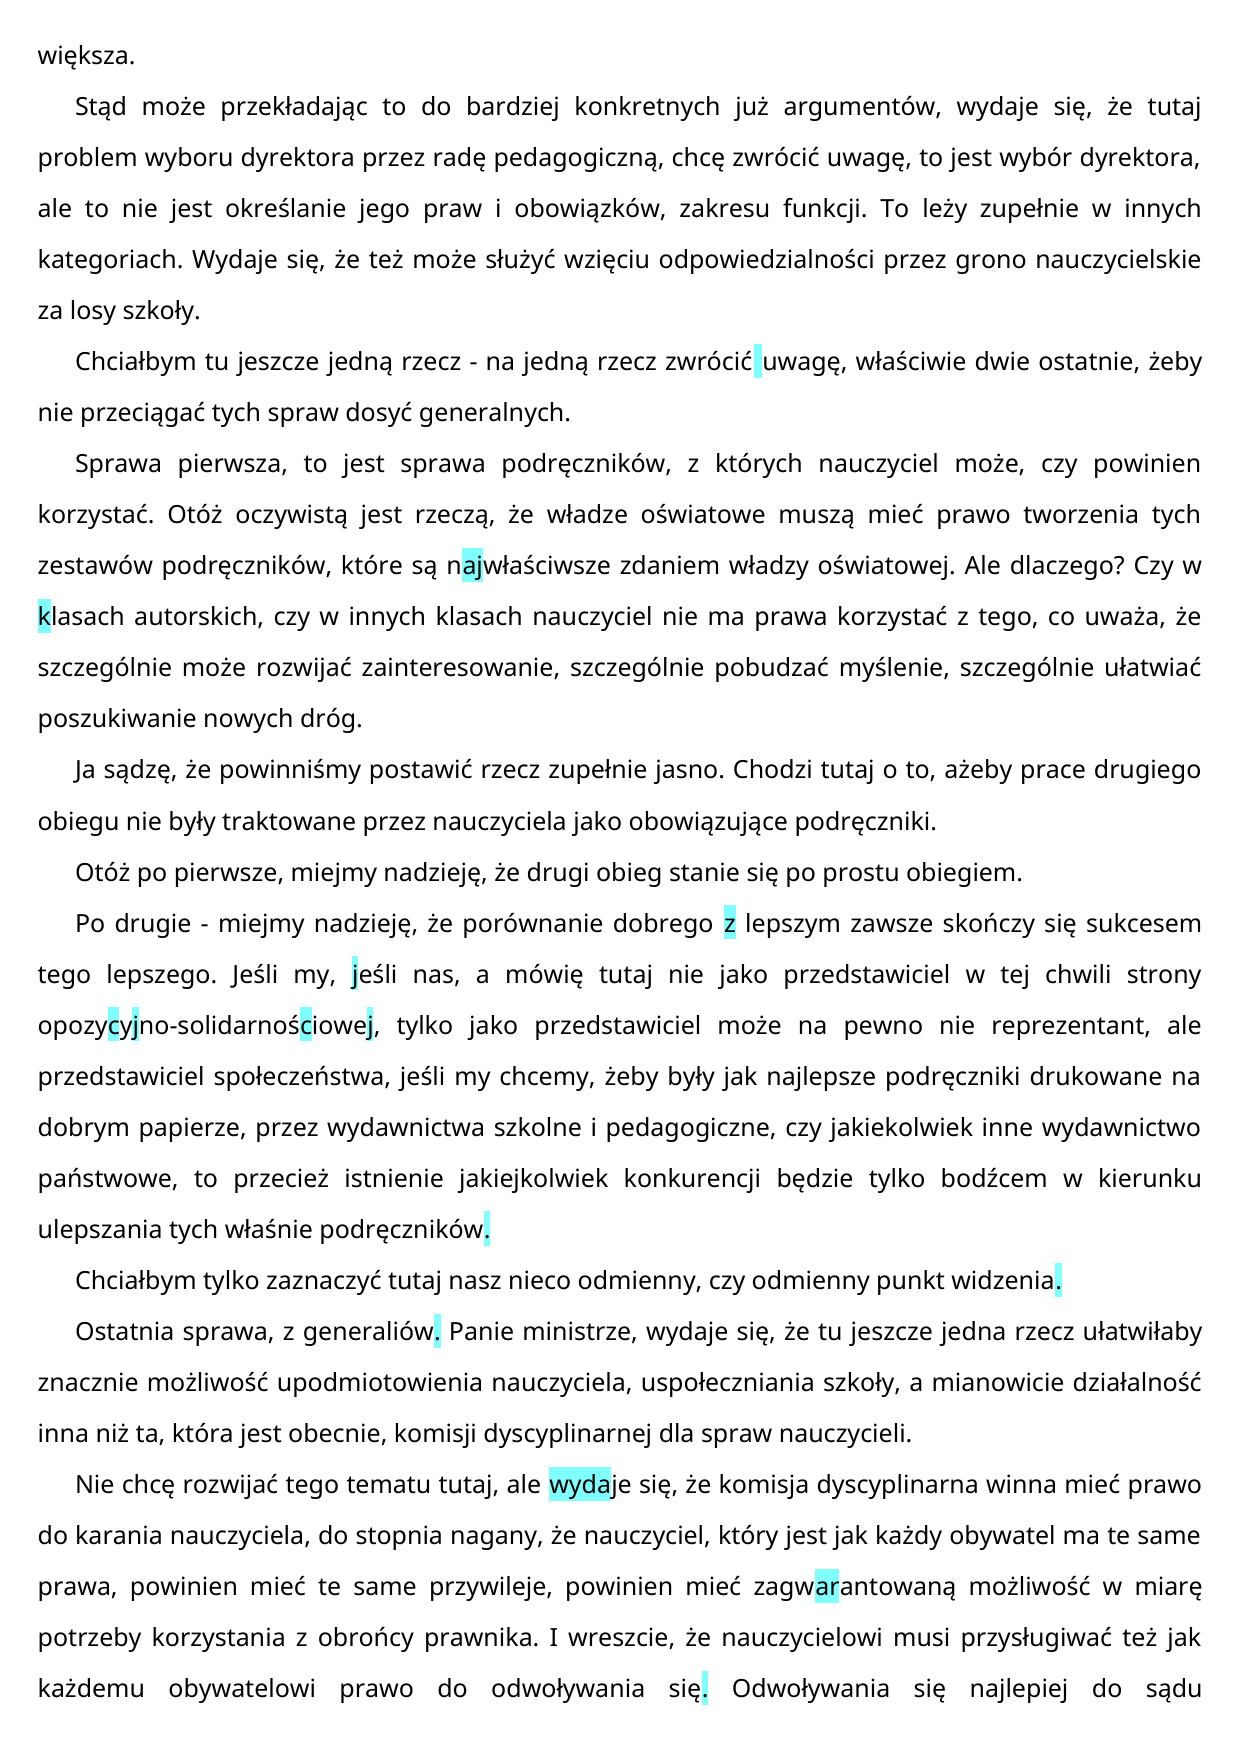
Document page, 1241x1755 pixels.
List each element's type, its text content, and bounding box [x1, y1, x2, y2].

text Ostatnia sprawa, z generaliów. Panie ministrze, wydaje się, że tu jeszcze jedna rzecz ułatwiłaby znacznie możliwość upodmiotowienia nauczyciela, uspołeczniania szkoły, a mianowicie działalność inna niż ta, która jest obecnie, komisji dyscyplinarnej dla spraw nauczycieli. [37, 1313, 1203, 1450]
text Stąd może przekładając to do bardziej konkretnych już argumentów, wydaje się, że tutaj problem wyboru dyrektora przez radę pedagogiczną, chcę zwrócić uwagę, to jest wybór dyrektora, ale to nie jest określanie jego praw i obowiązków, zakresu funkcji. To leży zupełnie w innych kategoriach. Wydaje się, że też może służyć wzięciu odpowiedzialności przez grono nauczycielskie za losy szkoły. [37, 88, 1203, 327]
text Nie chcę rozwijać tego tematu tutaj, ale wydaje się, że komisja dyscyplinarna winna mieć prawo do karania nauczyciela, do stopnia nagany, że nauczyciel, który jest jak każdy obywatel ma te same prawa, powinien mieć te same przywileje, powinien mieć zagwarantowaną możliwość w miarę potrzeby korzystania z obrońcy prawnika. I wreszcie, że nauczycielowi musi przysługiwać też jak każdemu obywatelowi prawo do odwoływania się. Odwoływania się najlepiej do sądu [37, 1467, 1203, 1705]
text Chciałbym tu jeszcze jedną rzecz - na jedną rzecz zwrócić uwagę, właściwie dwie ostatnie, żeby nie przeciągać tych spraw dosyć generalnych. [37, 344, 1203, 429]
text Otóż po pierwsze, miejmy nadzieję, że drugi obieg stanie się po prostu obiegiem. [37, 854, 1203, 888]
text Sprawa pierwsza, to jest sprawa podręczników, z których nauczyciel może, czy powinien korzystać. Otóż oczywistą jest rzeczą, że władze oświatowe muszą mieć prawo tworzenia tych zestawów podręczników, które są najwłaściwsze zdaniem władzy oświatowej. Ale dlaczego? Czy w klasach autorskich, czy w innych klasach nauczyciel nie ma prawa korzystać z tego, co uważa, że szczególnie może rozwijać zainteresowanie, szczególnie pobudzać myślenie, szczególnie ułatwiać poszukiwanie nowych dróg. [37, 446, 1203, 735]
text większa. [37, 37, 1203, 72]
text Ja sądzę, że powinniśmy postawić rzecz zupełnie jasno. Chodzi tutaj o to, ażeby prace drugiego obiegu nie były traktowane przez nauczyciela jako obowiązujące podręczniki. [37, 752, 1203, 837]
text Chciałbym tylko zaznaczyć tutaj nasz nieco odmienny, czy odmienny punkt widzenia. [37, 1262, 1203, 1297]
text Po drugie - miejmy nadzieję, że porównanie dobrego z lepszym zawsze skończy się sukcesem tego lepszego. Jeśli my, jeśli nas, a mówię tutaj nie jako przedstawiciel w tej chwili strony opozycyjno-solidarnościowej, tylko jako przedstawiciel może na pewno nie reprezentant, ale przedstawiciel społeczeństwa, jeśli my chcemy, żeby były jak najlepsze podręczniki drukowane na dobrym papierze, przez wydawnictwa szkolne i pedagogiczne, czy jakiekolwiek inne wydawnictwo państwowe, to przecież istnienie jakiejkolwiek konkurencji będzie tylko bodźcem w kierunku ulepszania tych właśnie podręczników. [37, 905, 1203, 1246]
